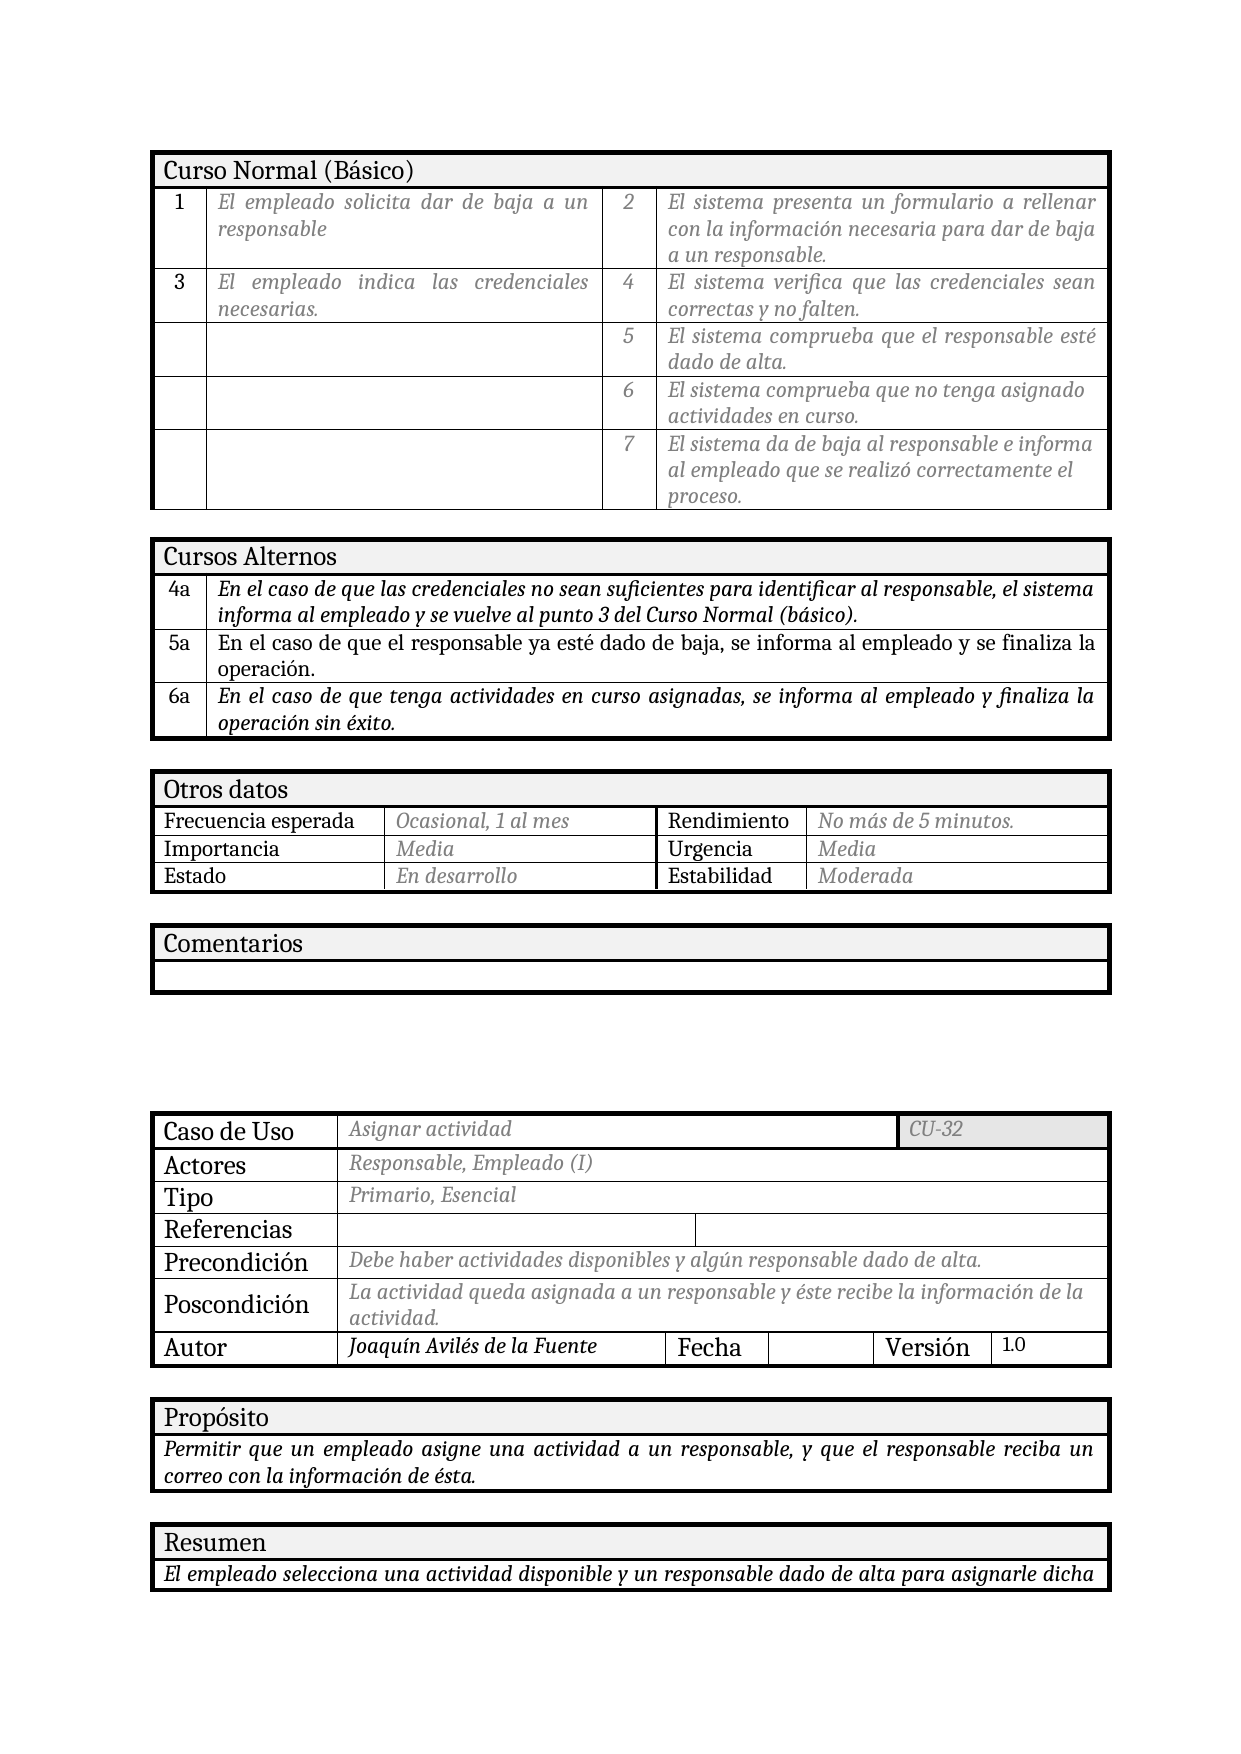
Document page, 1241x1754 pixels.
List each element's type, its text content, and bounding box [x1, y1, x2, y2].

table_cell El sistema da de baja al responsable e informa al empleado que se realizó correctamente el proceso. [657, 430, 1107, 509]
table_cell [207, 377, 602, 429]
table_cell Actores [155, 1150, 337, 1181]
table_cell Media [385, 836, 655, 862]
table_cell Versión [874, 1333, 991, 1364]
table_header Curso Normal (Básico) [155, 155, 1107, 186]
table_cell 1.0 [992, 1333, 1107, 1364]
table_cell 4a [155, 576, 206, 628]
table_header Comentarios [155, 928, 1107, 959]
table_header Caso de Uso [155, 1116, 337, 1147]
table_cell [155, 377, 206, 429]
table_cell Frecuencia esperada [155, 808, 384, 835]
table_cell 7 [603, 430, 656, 509]
table_cell [155, 962, 1107, 990]
table_cell En el caso de que tenga actividades en curso asignadas, se informa al empleado y finaliza la operación sin éxito. [207, 683, 1107, 736]
table_cell Permitir que un empleado asigne una actividad a un responsable, y que el responsable reciba un correo con la información de ésta. [155, 1436, 1107, 1489]
table_cell Precondición [155, 1247, 337, 1278]
table_header Resumen [155, 1527, 1107, 1558]
table_cell [155, 430, 206, 509]
table_cell Debe haber actividades disponibles y algún responsable dado de alta. [338, 1247, 1107, 1278]
table_cell Autor [155, 1333, 337, 1364]
table_cell El sistema verifica que las credenciales sean correctas y no falten. [657, 269, 1107, 322]
table_cell El empleado solicita dar de baja a un responsable [207, 189, 602, 268]
table_cell Urgencia [658, 836, 806, 862]
table_cell 1 [155, 189, 206, 268]
table_cell No más de 5 minutos. [807, 808, 1107, 835]
table_cell Joaquín Avilés de la Fuente [338, 1333, 665, 1364]
table_cell En desarrollo [385, 863, 655, 889]
table_header Otros datos [155, 774, 1107, 805]
table_cell Rendimiento [658, 808, 806, 835]
table_cell 5 [603, 323, 656, 376]
table_header Cursos Alternos [155, 542, 1107, 573]
table_cell Primario, Esencial [338, 1182, 1107, 1213]
table_cell 2 [603, 189, 656, 268]
table_cell 3 [155, 269, 206, 322]
table_cell En el caso de que las credenciales no sean suficientes para identificar al responsable, el sistema informa al empleado y se vuelve al punto 3 del Curso Normal (básico). [207, 576, 1107, 628]
table_cell [155, 323, 206, 376]
table_cell 6 [603, 377, 656, 429]
table_cell Fecha [666, 1333, 768, 1364]
table_cell [769, 1333, 873, 1364]
table_header Asignar actividad [338, 1116, 896, 1147]
table_cell [338, 1214, 695, 1246]
table_cell 4 [603, 269, 656, 322]
table_header Propósito [155, 1402, 1107, 1433]
table_cell Tipo [155, 1182, 337, 1213]
table_cell Ocasional, 1 al mes [385, 808, 655, 835]
table_cell 5a [155, 630, 206, 682]
table_cell El sistema comprueba que no tenga asignado actividades en curso. [657, 377, 1107, 429]
table_cell Estado [155, 863, 384, 889]
table_cell Media [807, 836, 1107, 862]
table_cell 6a [155, 683, 206, 736]
table_cell Poscondición [155, 1279, 337, 1331]
table_cell [696, 1214, 1107, 1246]
table_cell Estabilidad [658, 863, 806, 889]
table_cell Importancia [155, 836, 384, 862]
table_cell La actividad queda asignada a un responsable y éste recibe la información de la actividad. [338, 1279, 1107, 1331]
table_cell El sistema comprueba que el responsable esté dado de alta. [657, 323, 1107, 376]
table_cell Responsable, Empleado (I) [338, 1150, 1107, 1181]
table_cell [207, 430, 602, 509]
table_cell El sistema presenta un formulario a rellenar con la información necesaria para dar de baja a un responsable. [657, 189, 1107, 268]
table_header CU-32 [900, 1116, 1107, 1147]
table_cell El empleado indica las credenciales necesarias. [207, 269, 602, 322]
table_cell El empleado selecciona una actividad disponible y un responsable dado de alta para asignarle dicha [155, 1561, 1107, 1587]
table_cell [207, 323, 602, 376]
table_cell En el caso de que el responsable ya esté dado de baja, se informa al empleado y se finaliza la operación. [207, 630, 1107, 682]
table_cell Referencias [155, 1214, 337, 1246]
table_cell Moderada [807, 863, 1107, 889]
